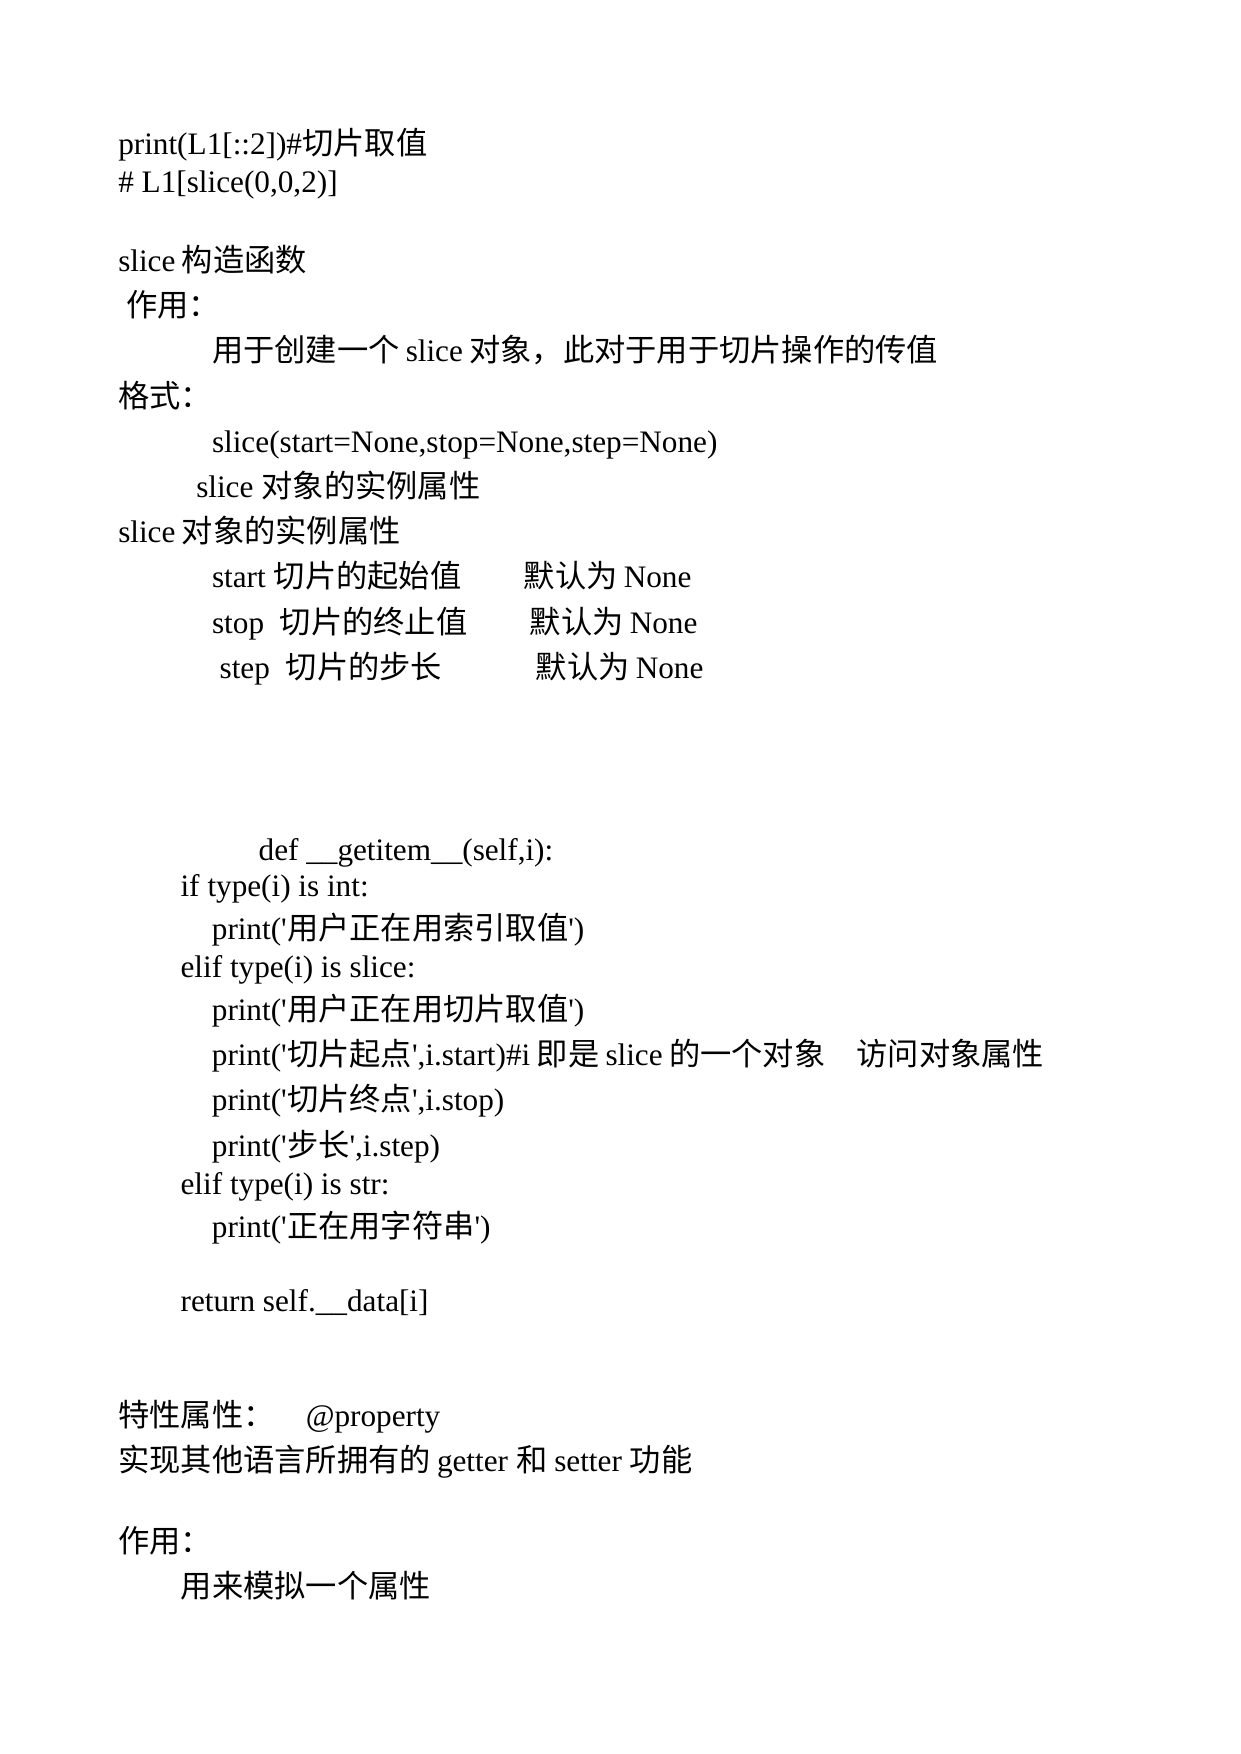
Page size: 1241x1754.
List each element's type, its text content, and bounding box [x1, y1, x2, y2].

text 作用： [118, 280, 1122, 326]
text stop 切片的终止值 默认为None [118, 597, 1122, 642]
text print('用户正在用切片取值') [118, 984, 1122, 1029]
text def __getitem__(self,i): [118, 831, 1122, 867]
text print('正在用字符串') [118, 1201, 1122, 1246]
text 用于创建一个slice对象，此对于用于切片操作的传值 [118, 326, 1122, 371]
text 实现其他语言所拥有的getter 和 setter 功能 [118, 1435, 1122, 1480]
text slice对象的实例属性 [118, 506, 1122, 552]
text elif type(i) is slice: [118, 948, 1122, 984]
text 作用： [118, 1516, 1122, 1561]
text 特性属性： @property [118, 1390, 1122, 1435]
text slice(start=None,stop=None,step=None) [118, 416, 1122, 461]
text step 切片的步长 默认为None [118, 642, 1122, 687]
text print('切片终点',i.stop) [118, 1074, 1122, 1120]
text # L1[slice(0,0,2)] [118, 163, 1122, 199]
text slice构造函数 [118, 235, 1122, 280]
text return self.__data[i] [118, 1282, 1122, 1318]
text print('用户正在用索引取值') [118, 903, 1122, 948]
text print('步长',i.step) [118, 1120, 1122, 1165]
text slice 对象的实例属性 [118, 461, 1122, 506]
text start 切片的起始值 默认为None [118, 552, 1122, 597]
text 格式： [118, 371, 1122, 416]
text print('切片起点',i.start)#i即是slice的一个对象 访问对象属性 [118, 1029, 1122, 1074]
text print(L1[::2])#切片取值 [118, 118, 1122, 163]
text if type(i) is int: [118, 867, 1122, 903]
text 用来模拟一个属性 [118, 1561, 1122, 1607]
text elif type(i) is str: [118, 1165, 1122, 1201]
